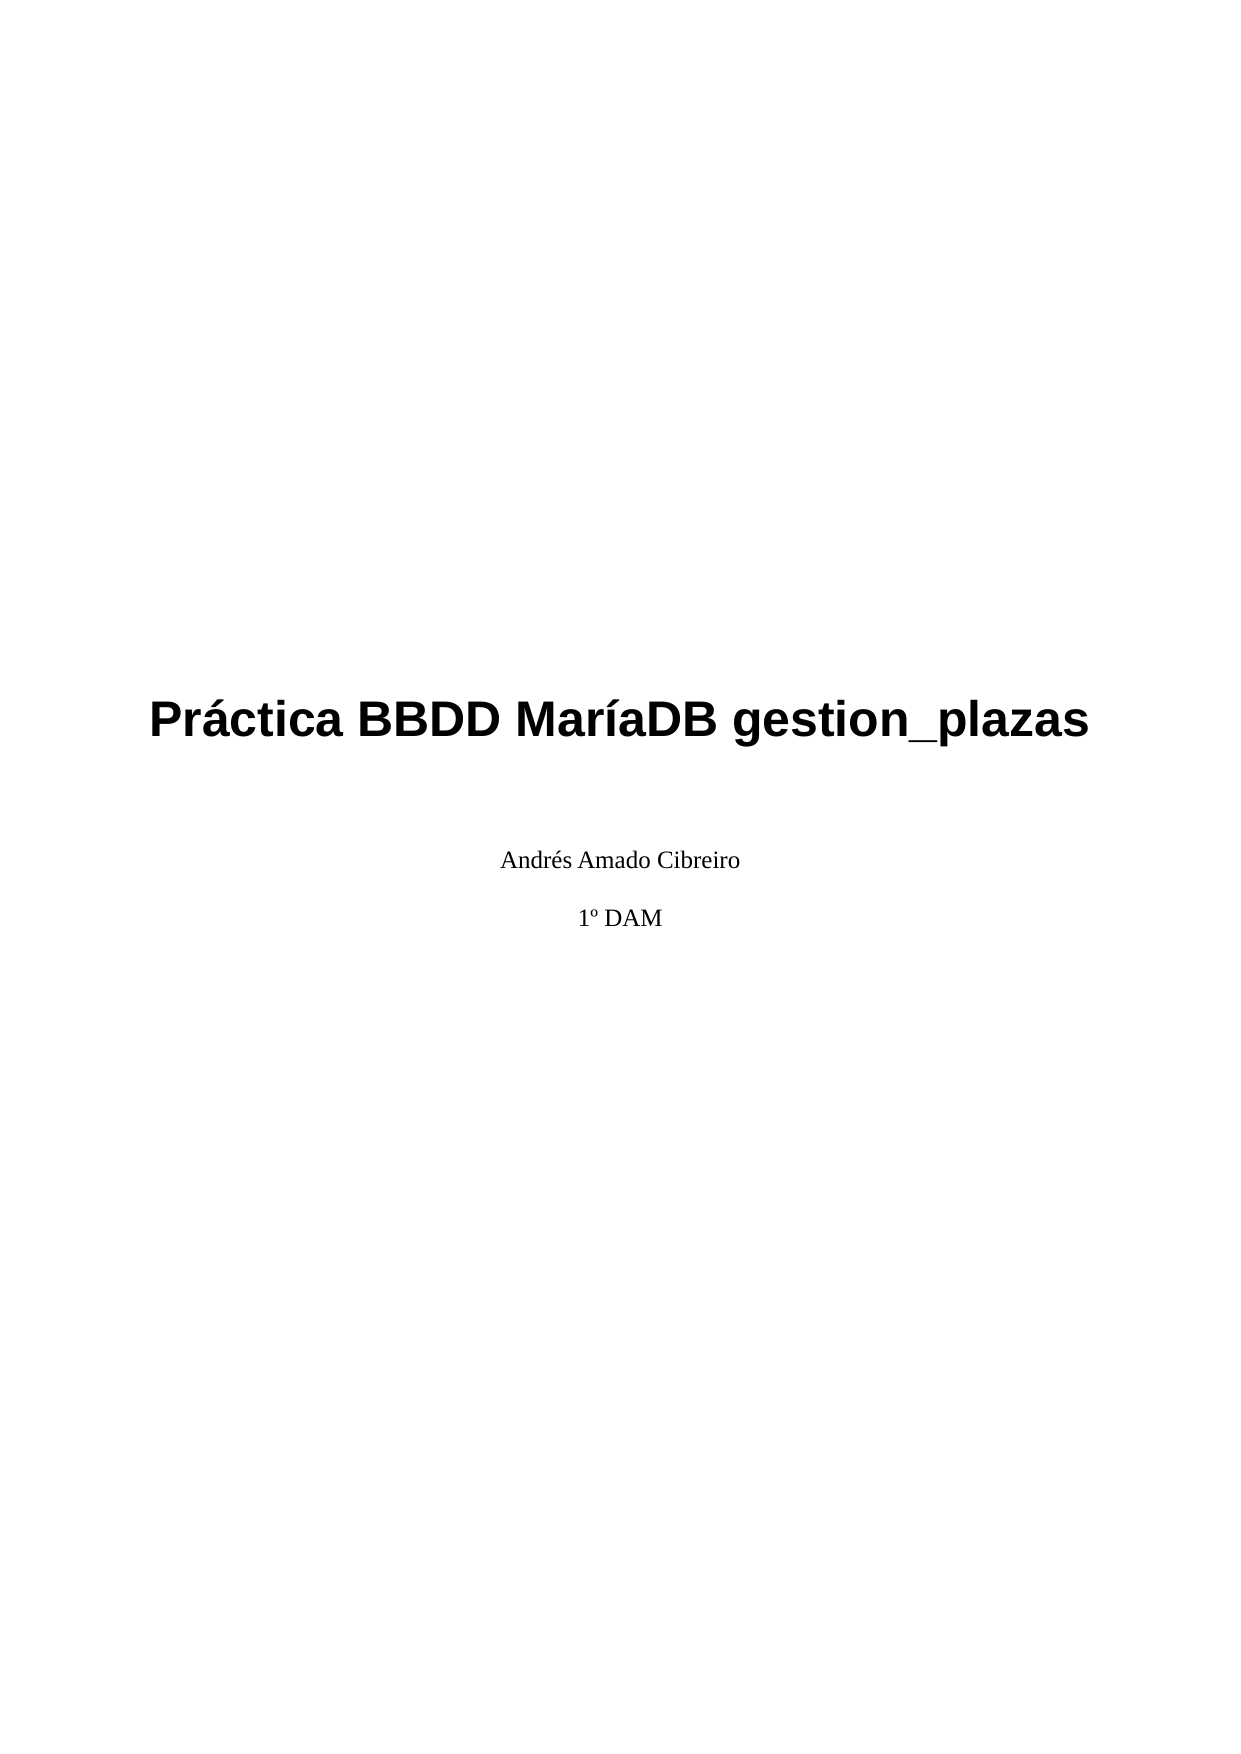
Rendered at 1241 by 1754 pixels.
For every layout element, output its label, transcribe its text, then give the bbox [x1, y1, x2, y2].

subtitle Práctica BBDD MaríaDB gestion_plazas [118, 689, 1122, 747]
text Andrés Amado Cibreiro [118, 846, 1122, 874]
text 1º DAM [118, 903, 1122, 932]
